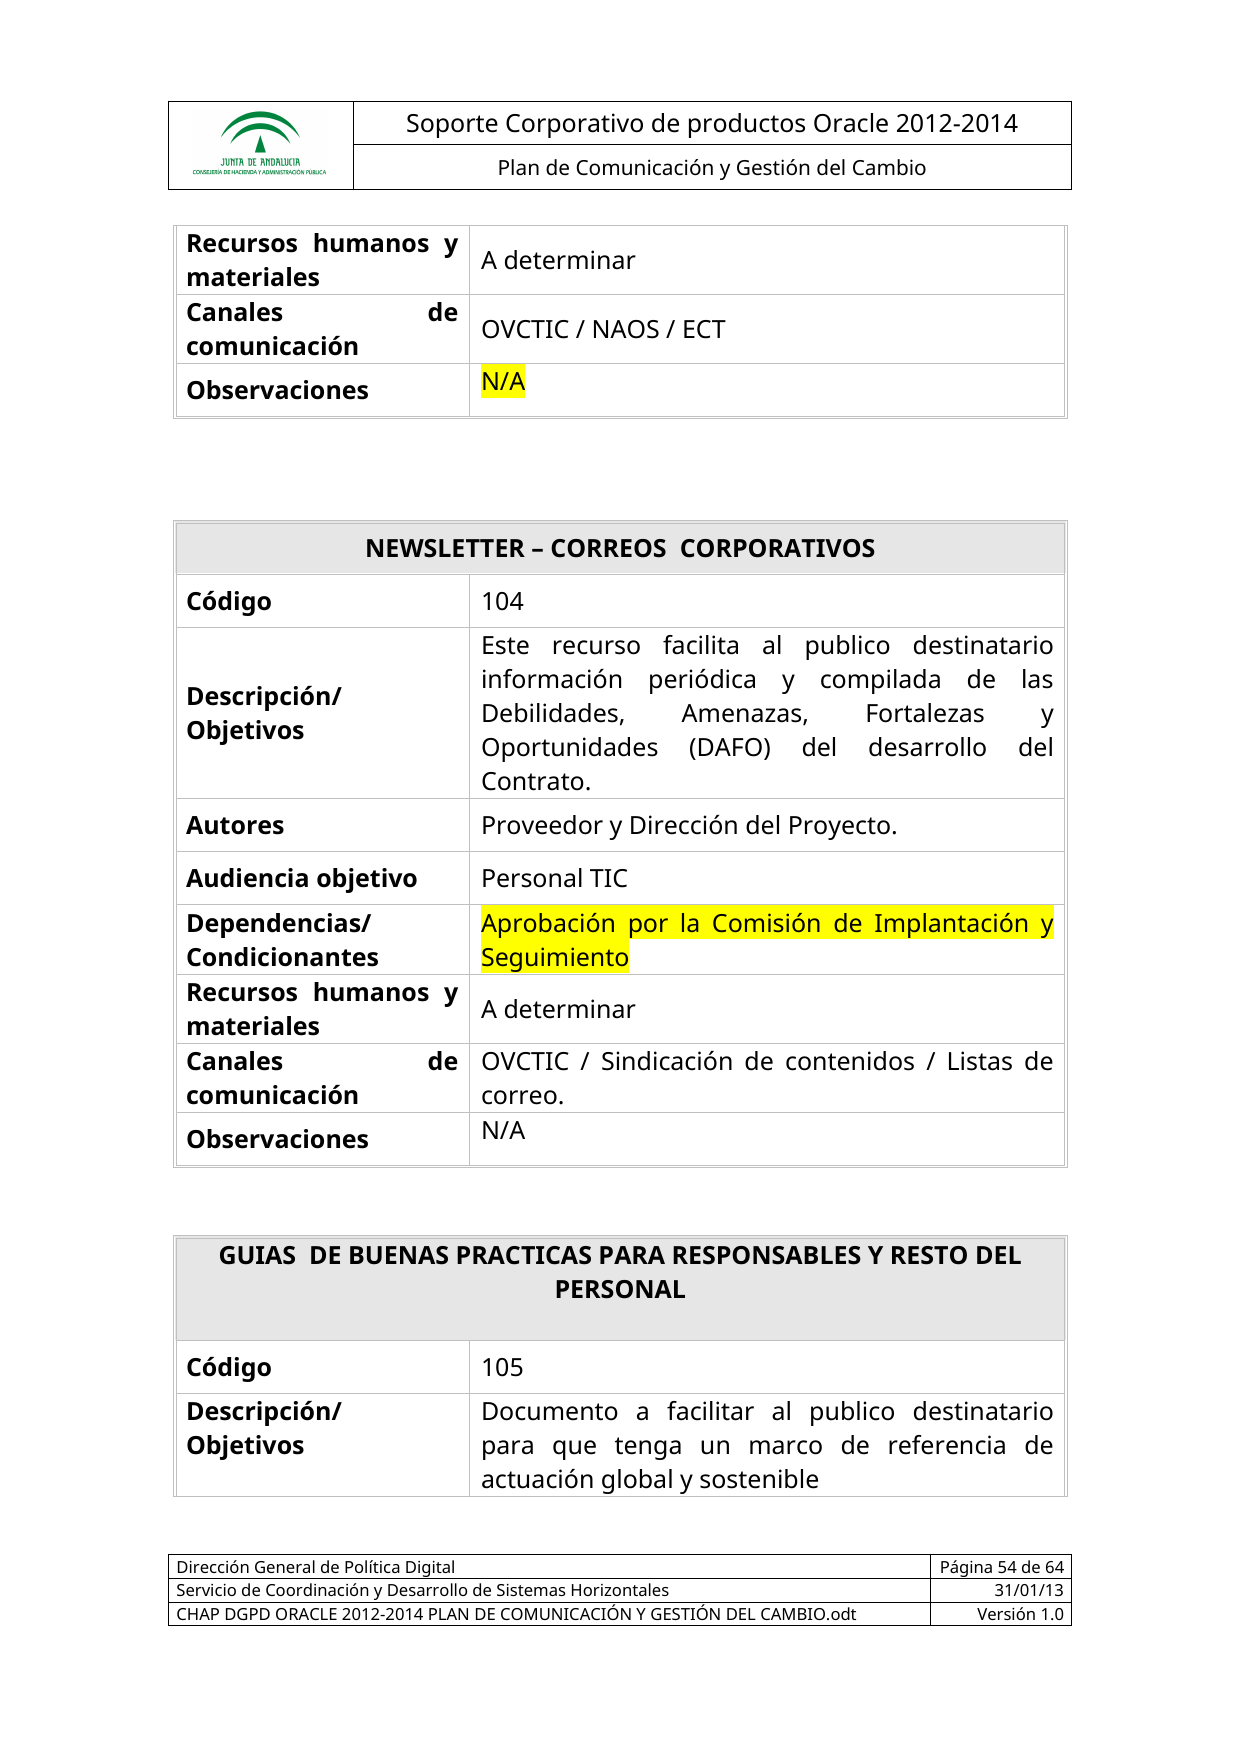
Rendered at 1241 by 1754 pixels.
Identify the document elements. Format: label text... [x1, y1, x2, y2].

table_cell Descripción/Objetivos [177, 1394, 469, 1496]
table_cell Personal TIC [470, 852, 1064, 904]
table_cell A determinar [470, 975, 1064, 1043]
table_cell Este recurso facilita al publico destinatario información periódica y compilada de las Debilidades, Amenazas, Fortalezas y Oportunidades (DAFO) del desarrollo del Contrato. [470, 628, 1064, 798]
table_cell N/A [470, 1113, 1064, 1165]
table_cell Autores [177, 799, 469, 851]
table_cell OVCTIC / Sindicación de contenidos / Listas de correo. [470, 1044, 1064, 1112]
table_cell Proveedor y Dirección del Proyecto. [470, 799, 1064, 851]
table_cell Aprobación por la Comisión de Implantación y Seguimiento [470, 905, 1064, 973]
table_cell Descripción/Objetivos [177, 628, 469, 798]
table_cell 104 [470, 575, 1064, 627]
table_cell N/A [470, 364, 1064, 416]
table_cell OVCTIC / NAOS / ECT [470, 295, 1064, 363]
table_header NEWSLETTER – CORREOS CORPORATIVOS [177, 524, 1064, 573]
table_cell Audiencia objetivo [177, 852, 469, 904]
table_cell Observaciones [177, 364, 469, 416]
table_cell Documento a facilitar al publico destinatario para que tenga un marco de referencia de actuación global y sostenible [470, 1394, 1064, 1496]
table_cell Recursos humanos y materiales [177, 226, 469, 294]
table_cell Recursos humanos y materiales [177, 975, 469, 1043]
table_cell 105 [470, 1341, 1064, 1393]
table_cell A determinar [470, 226, 1064, 294]
table_header GUIAS DE BUENAS PRACTICAS PARA RESPONSABLES Y RESTO DEL PERSONAL [177, 1239, 1064, 1340]
picture [192, 110, 327, 175]
table_cell Canales de comunicación [177, 295, 469, 363]
table_cell Código [177, 1341, 469, 1393]
table_cell Dependencias/Condicionantes [177, 905, 469, 973]
table_cell Canales de comunicación [177, 1044, 469, 1112]
table_cell Código [177, 575, 469, 627]
table_cell Observaciones [177, 1113, 469, 1165]
